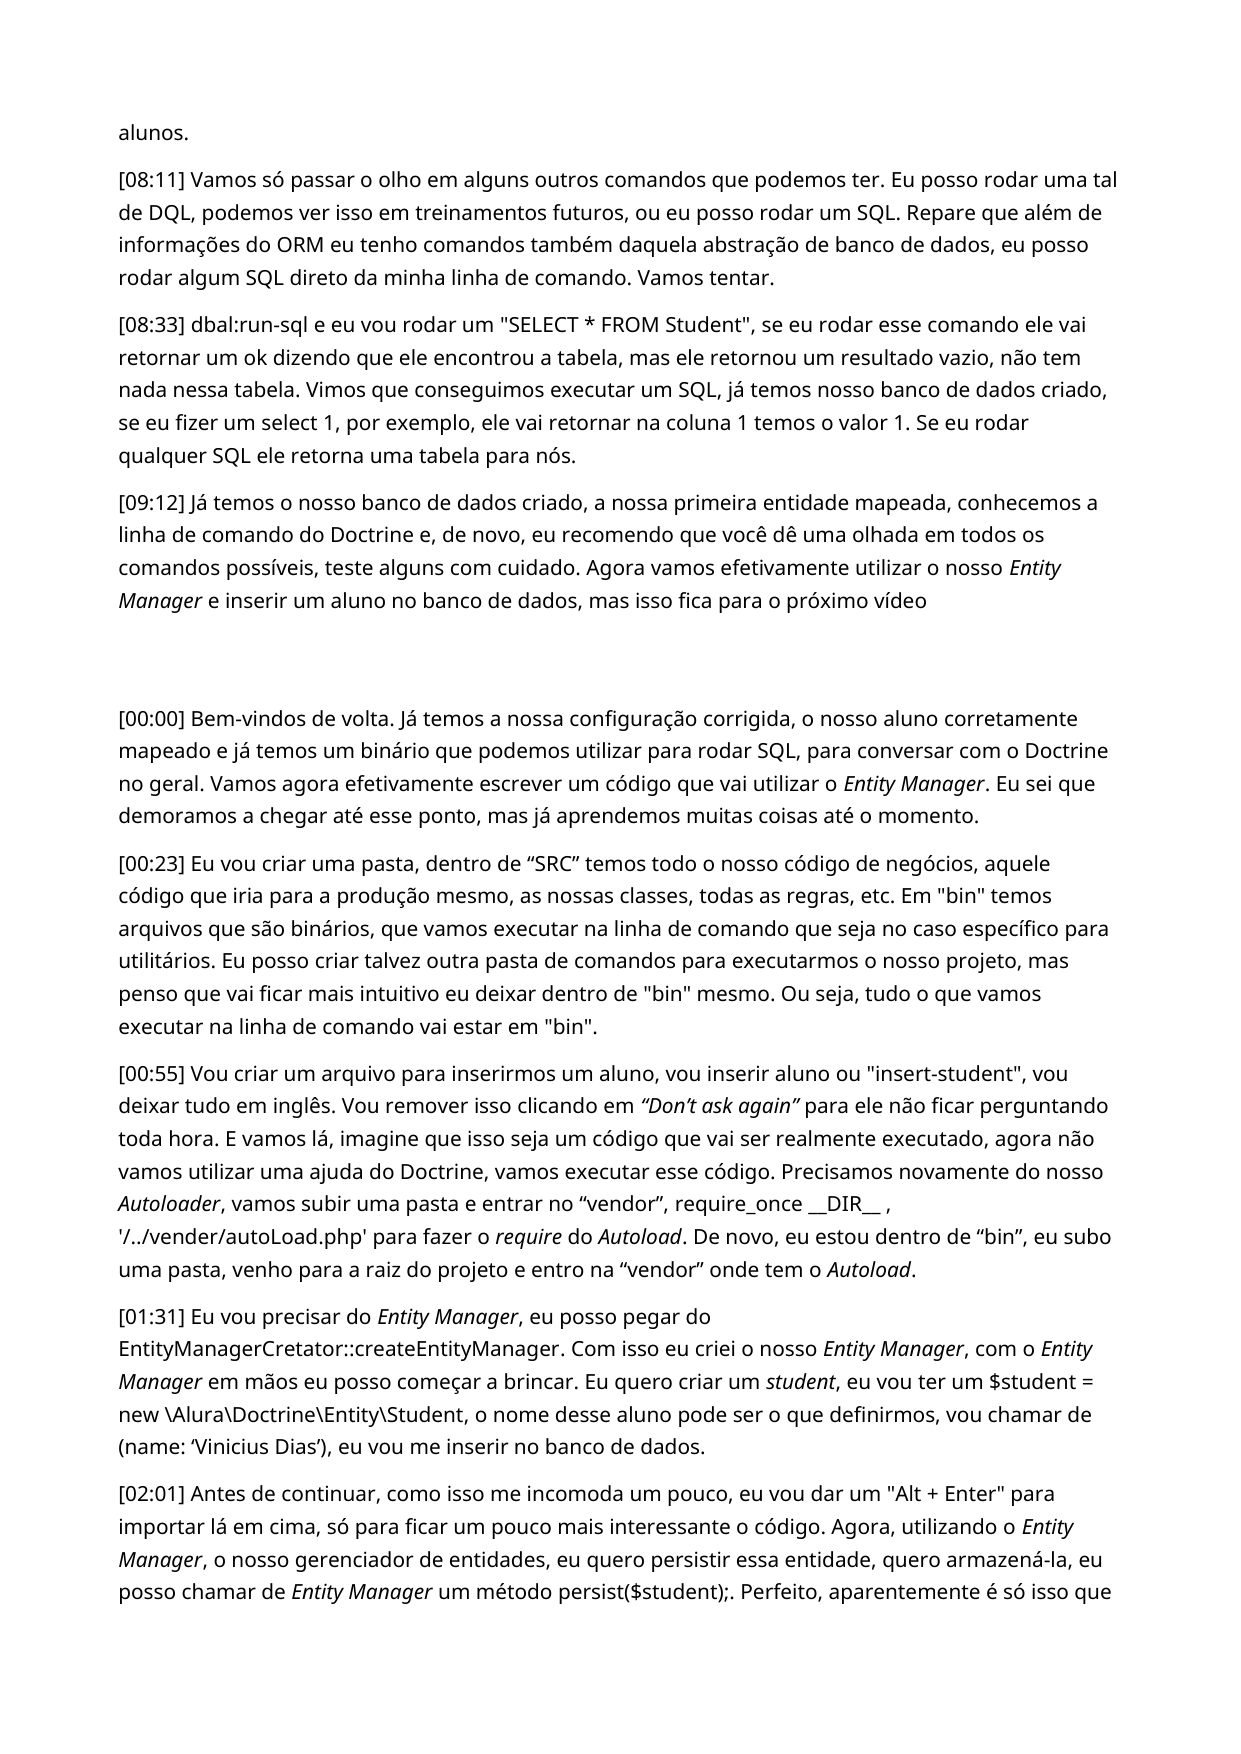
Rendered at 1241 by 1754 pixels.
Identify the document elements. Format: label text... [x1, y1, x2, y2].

text [09:12] Já temos o nosso banco de dados criado, a nossa primeira entidade mapeada, conhecemos a linha de comando do Doctrine e, de novo, eu recomendo que você dê uma olhada em todos os comandos possíveis, teste alguns com cuidado. Agora vamos efetivamente utilizar o nosso Entity Manager e inserir um aluno no banco de dados, mas isso fica para o próximo vídeo [118, 488, 1122, 614]
text [00:23] Eu vou criar uma pasta, dentro de “SRC” temos todo o nosso código de negócios, aquele código que iria para a produção mesmo, as nossas classes, todas as regras, etc. Em "bin" temos arquivos que são binários, que vamos executar na linha de comando que seja no caso específico para utilitários. Eu posso criar talvez outra pasta de comandos para executarmos o nosso projeto, mas penso que vai ficar mais intuitivo eu deixar dentro de "bin" mesmo. Ou seja, tudo o que vamos executar na linha de comando vai estar em "bin". [118, 849, 1122, 1040]
text [00:55] Vou criar um arquivo para inserirmos um aluno, vou inserir aluno ou "insert-student", vou deixar tudo em inglês. Vou remover isso clicando em “Don’t ask again” para ele não ficar perguntando toda hora. E vamos lá, imagine que isso seja um código que vai ser realmente executado, agora não vamos utilizar uma ajuda do Doctrine, vamos executar esse código. Precisamos novamente do nosso Autoloader, vamos subir uma pasta e entrar no “vendor”, require_once __DIR__ , '/../vender/autoLoad.php' para fazer o require do Autoload. De novo, eu estou dentro de “bin”, eu subo uma pasta, venho para a raiz do projeto e entro na “vendor” onde tem o Autoload. [118, 1059, 1122, 1283]
text alunos. [118, 118, 1122, 147]
text [08:33] dbal:run-sql e eu vou rodar um "SELECT * FROM Student", se eu rodar esse comando ele vai retornar um ok dizendo que ele encontrou a tabela, mas ele retornou um resultado vazio, não tem nada nessa tabela. Vimos que conseguimos executar um SQL, já temos nosso banco de dados criado, se eu fizer um select 1, por exemplo, ele vai retornar na coluna 1 temos o valor 1. Se eu rodar qualquer SQL ele retorna uma tabela para nós. [118, 310, 1122, 469]
text [00:00] Bem-vindos de volta. Já temos a nossa configuração corrigida, o nosso aluno corretamente mapeado e já temos um binário que podemos utilizar para rodar SQL, para conversar com o Doctrine no geral. Vamos agora efetivamente escrever um código que vai utilizar o Entity Manager. Eu sei que demoramos a chegar até esse ponto, mas já aprendemos muitas coisas até o momento. [118, 704, 1122, 830]
text [01:31] Eu vou precisar do Entity Manager, eu posso pegar do EntityManagerCretator::createEntityManager. Com isso eu criei o nosso Entity Manager, com o Entity Manager em mãos eu posso começar a brincar. Eu quero criar um student, eu vou ter um $student = new \Alura\Doctrine\Entity\Student, o nome desse aluno pode ser o que definirmos, vou chamar de (name: ‘Vinicius Dias’), eu vou me inserir no banco de dados. [118, 1302, 1122, 1461]
text [08:11] Vamos só passar o olho em alguns outros comandos que podemos ter. Eu posso rodar uma tal de DQL, podemos ver isso em treinamentos futuros, ou eu posso rodar um SQL. Repare que além de informações do ORM eu tenho comandos também daquela abstração de banco de dados, eu posso rodar algum SQL direto da minha linha de comando. Vamos tentar. [118, 165, 1122, 292]
text [02:01] Antes de continuar, como isso me incomoda um pouco, eu vou dar um "Alt + Enter" para importar lá em cima, só para ficar um pouco mais interessante o código. Agora, utilizando o Entity Manager, o nosso gerenciador de entidades, eu quero persistir essa entidade, quero armazená-la, eu posso chamar de Entity Manager um método persist($student);. Perfeito, aparentemente é só isso que [118, 1479, 1122, 1606]
